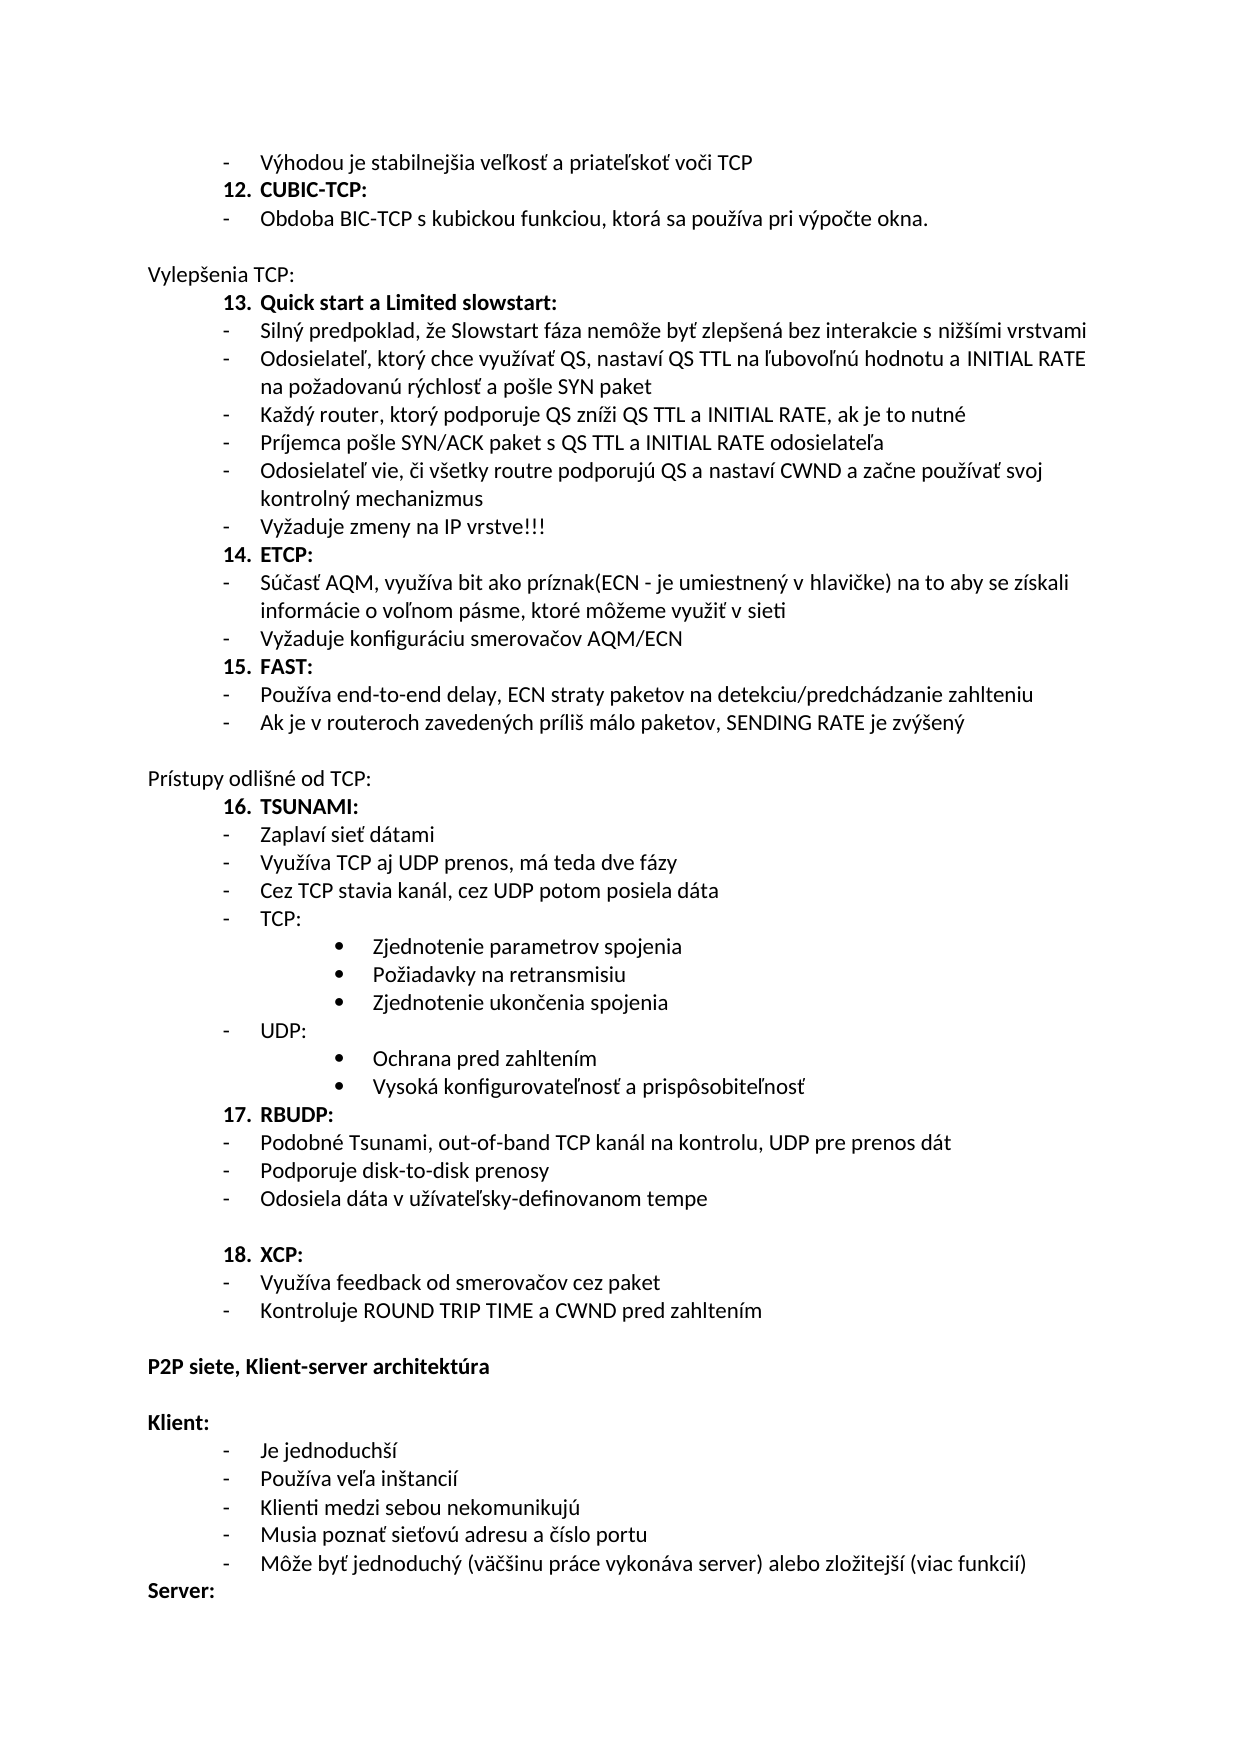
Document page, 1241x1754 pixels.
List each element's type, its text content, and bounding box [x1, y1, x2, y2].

list Ochrana pred zahltením [335, 1044, 1093, 1072]
list XCP: [223, 1240, 1093, 1268]
list Klienti medzi sebou nekomunikujú [223, 1493, 1093, 1521]
text Klient: [148, 1408, 1093, 1437]
text Prístupy odlišné od TCP: [148, 764, 1093, 792]
list TSUNAMI: [223, 792, 1093, 820]
list UDP: [223, 1016, 1093, 1044]
text P2P siete, Klient-server architektúra [148, 1352, 1093, 1381]
text Server: [148, 1577, 1093, 1605]
list Požiadavky na retransmisiu [335, 960, 1093, 988]
list Odosielateľ, ktorý chce využívať QS, nastaví QS TTL na ľubovoľnú hodnotu a INITIAL RATE na požadovanú rýchlosť a pošle SYN paket [223, 344, 1093, 400]
list Súčasť AQM, využíva bit ako príznak(ECN - je umiestnený v hlavičke) na to aby se získali informácie o voľnom pásme, ktoré môžeme využiť v sieti [223, 568, 1093, 624]
text Vylepšenia TCP: [148, 260, 1093, 288]
list Zjednotenie ukončenia spojenia [335, 988, 1093, 1016]
list TCP: [223, 904, 1093, 932]
list Používa veľa inštancií [223, 1464, 1093, 1493]
list Používa end-to-end delay, ECN straty paketov na detekciu/predchádzanie zahlteniu [223, 680, 1093, 708]
list Obdoba BIC-TCP s kubickou funkciou, ktorá sa používa pri výpočte okna. [223, 204, 1093, 232]
list Vysoká konfigurovateľnosť a prispôsobiteľnosť [335, 1072, 1093, 1100]
list Kontroluje ROUND TRIP TIME a CWND pred zahltením [223, 1296, 1093, 1324]
list Silný predpoklad, že Slowstart fáza nemôže byť zlepšená bez interakcie s nižšími vrstvami [223, 316, 1093, 344]
list Zjednotenie parametrov spojenia [335, 932, 1093, 960]
list Každý router, ktorý podporuje QS zníži QS TTL a INITIAL RATE, ak je to nutné [223, 400, 1093, 428]
list ETCP: [223, 540, 1093, 568]
list Quick start a Limited slowstart: [223, 288, 1093, 316]
list FAST: [223, 652, 1093, 680]
list Ak je v routeroch zavedených príliš málo paketov, SENDING RATE je zvýšený [223, 708, 1093, 736]
list Využíva TCP aj UDP prenos, má teda dve fázy [223, 848, 1093, 876]
list Môže byť jednoduchý (väčšinu práce vykonáva server) alebo zložitejší (viac funkcií) [223, 1549, 1093, 1577]
list Musia poznať sieťovú adresu a číslo portu [223, 1521, 1093, 1549]
list Odosiela dáta v užívateľsky-definovanom tempe [223, 1184, 1093, 1212]
list Podobné Tsunami, out-of-band TCP kanál na kontrolu, UDP pre prenos dát [223, 1128, 1093, 1156]
list RBUDP: [223, 1100, 1093, 1128]
list Vyžaduje zmeny na IP vrstve!!! [223, 512, 1093, 540]
list Výhodou je stabilnejšia veľkosť a priateľskoť voči TCP [223, 148, 1093, 176]
list Cez TCP stavia kanál, cez UDP potom posiela dáta [223, 876, 1093, 904]
list Zaplaví sieť dátami [223, 820, 1093, 848]
list Príjemca pošle SYN/ACK paket s QS TTL a INITIAL RATE odosielateľa [223, 428, 1093, 456]
list Využíva feedback od smerovačov cez paket [223, 1268, 1093, 1296]
list Odosielateľ vie, či všetky routre podporujú QS a nastaví CWND a začne používať svoj kontrolný mechanizmus [223, 456, 1093, 512]
list Je jednoduchší [223, 1437, 1093, 1464]
list Vyžaduje konfiguráciu smerovačov AQM/ECN [223, 624, 1093, 652]
list Podporuje disk-to-disk prenosy [223, 1156, 1093, 1184]
list CUBIC-TCP: [223, 176, 1093, 204]
